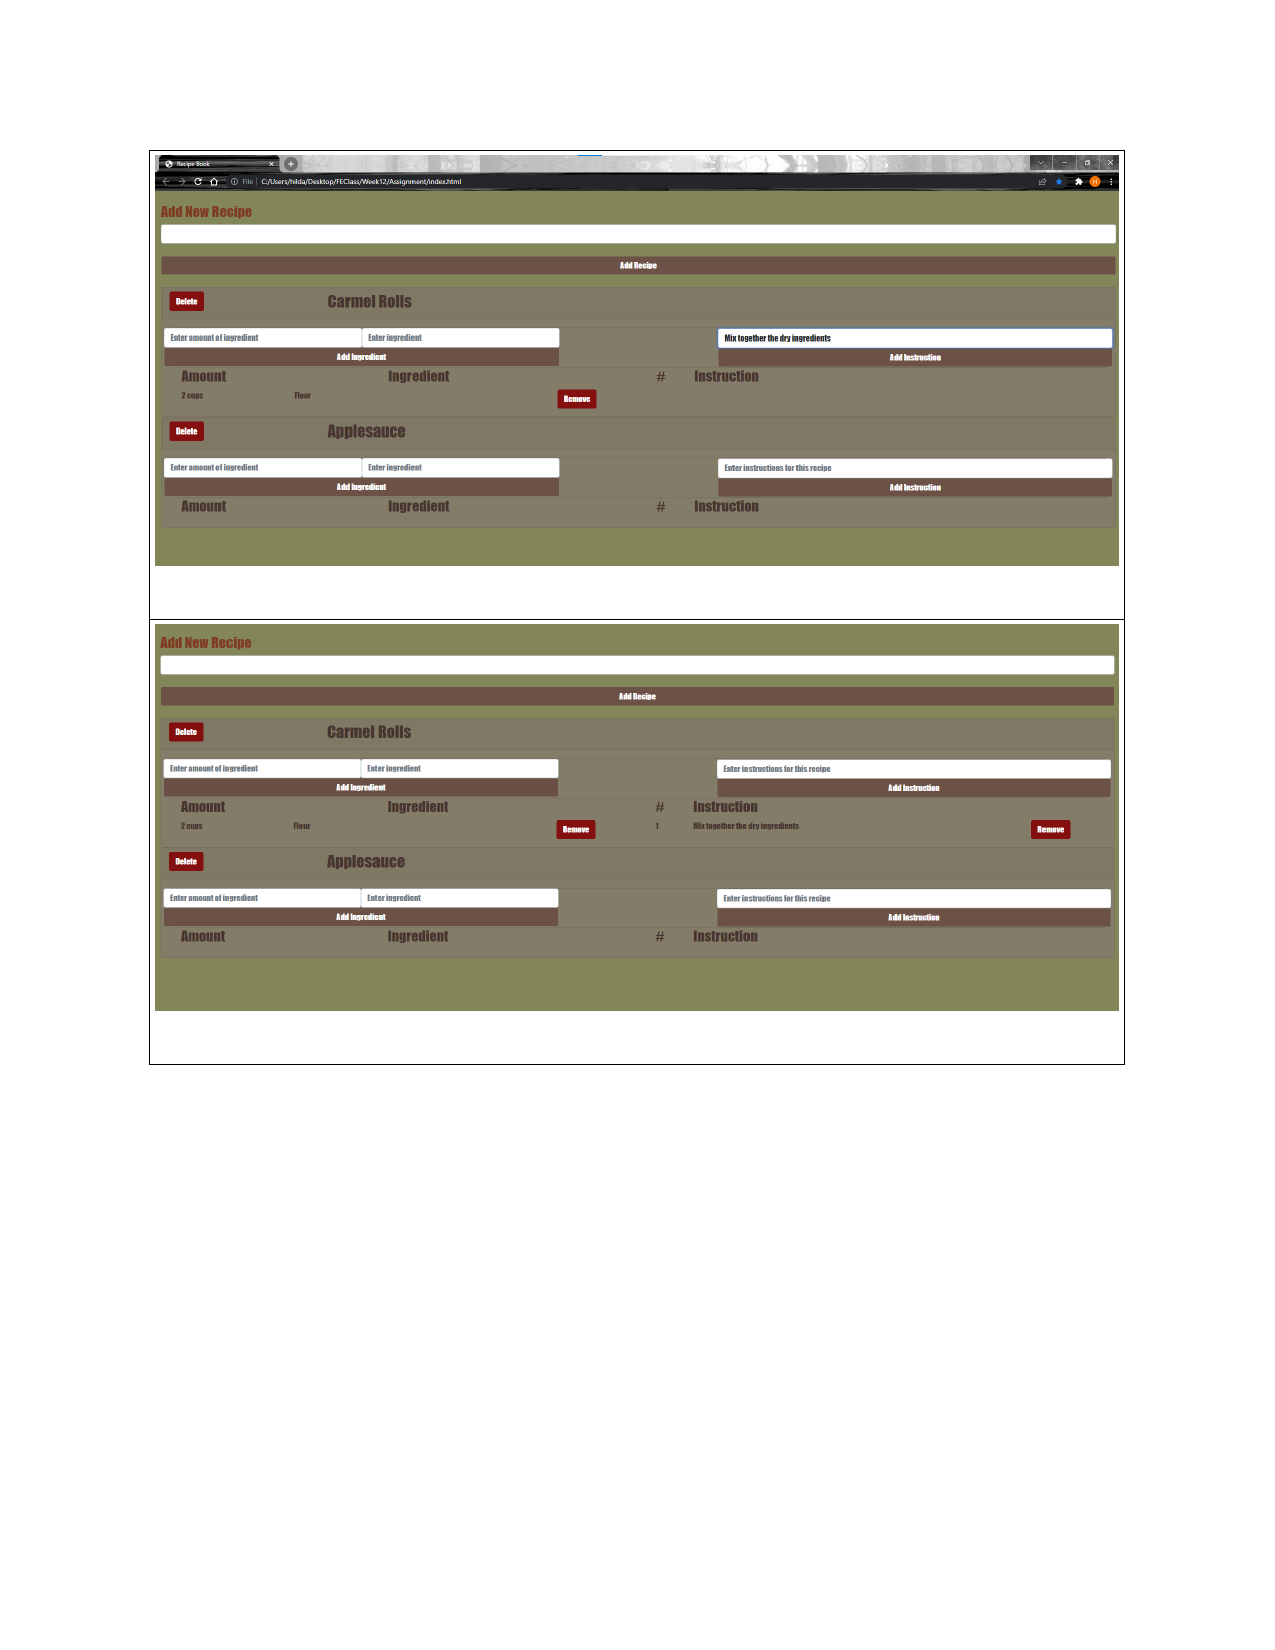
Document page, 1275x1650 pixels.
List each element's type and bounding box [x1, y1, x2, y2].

table_cell [150, 620, 1124, 1064]
picture [155, 155, 1119, 566]
table_cell [150, 151, 1124, 618]
picture [155, 624, 1119, 1011]
